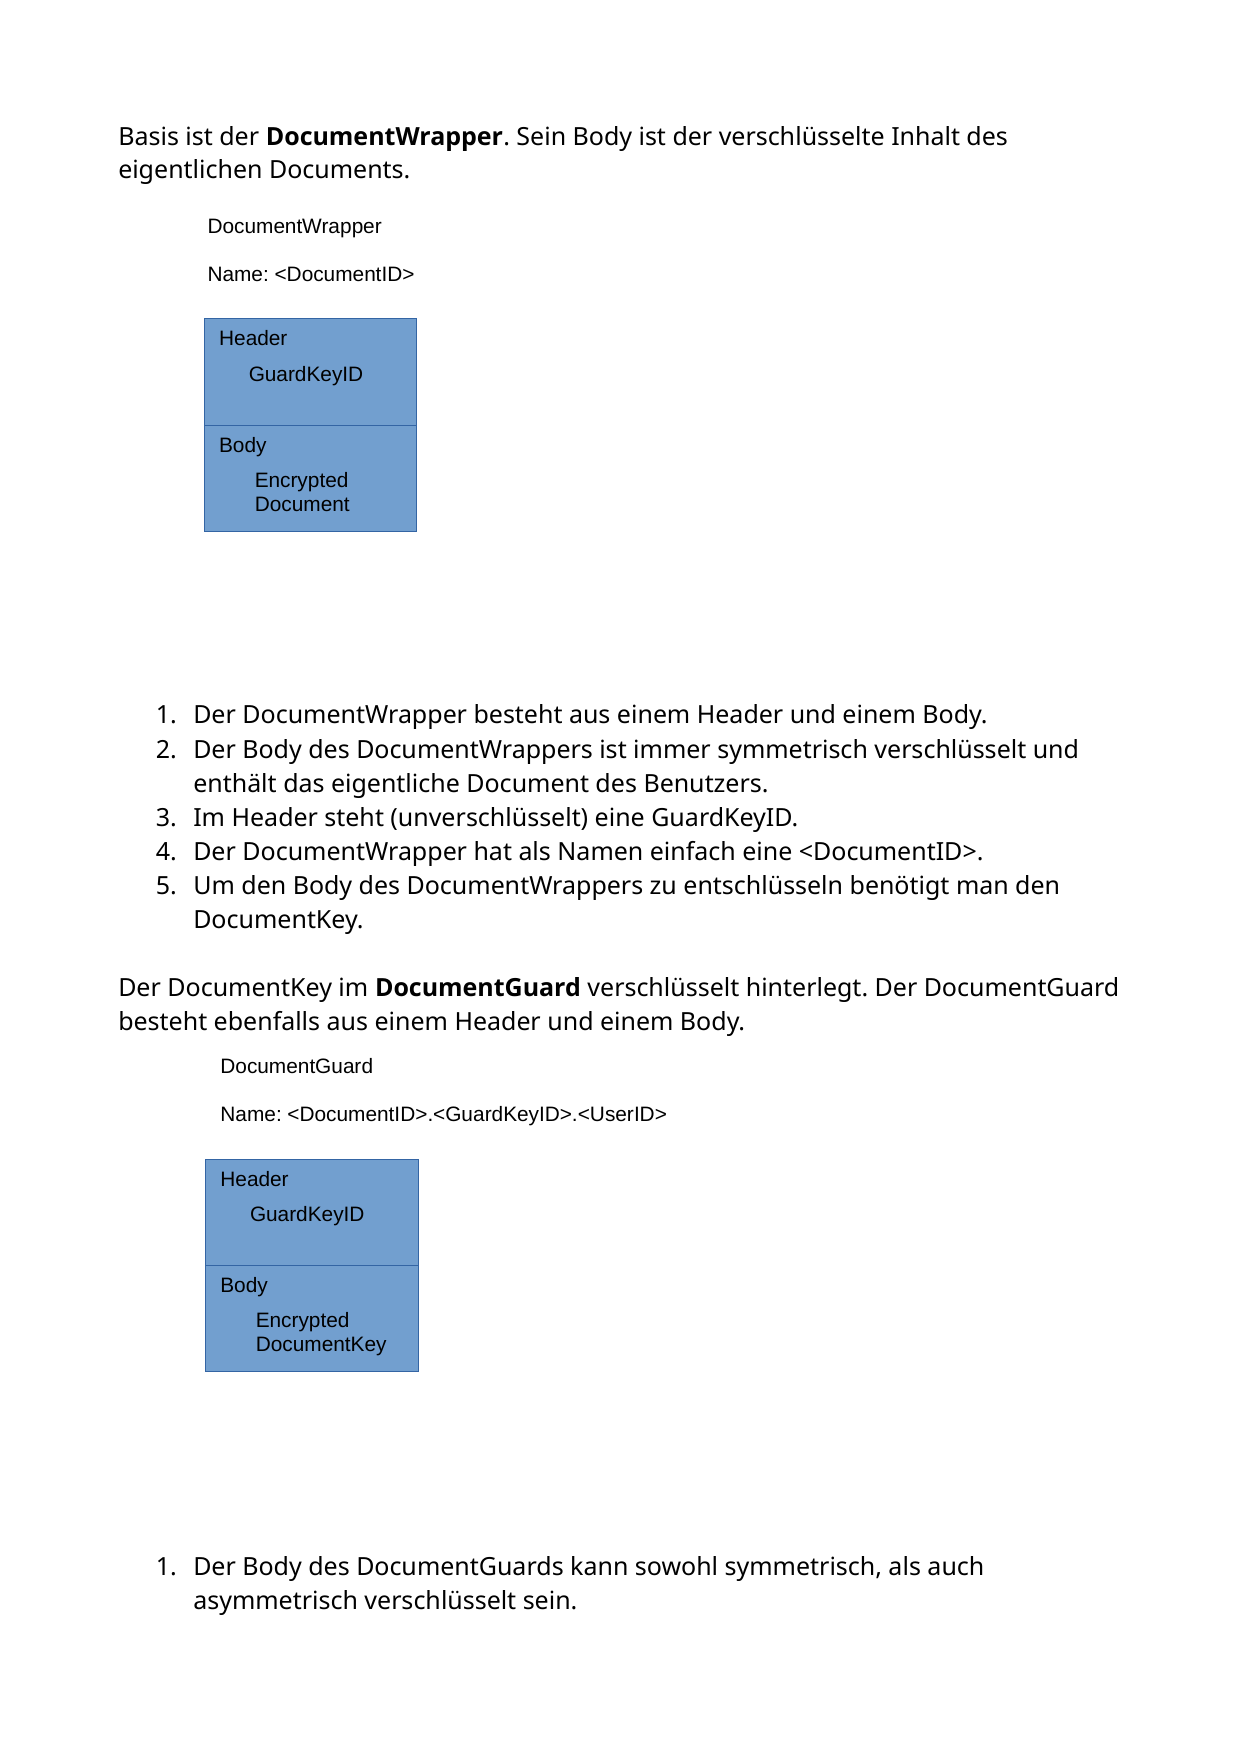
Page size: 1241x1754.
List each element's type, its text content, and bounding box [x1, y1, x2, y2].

list Um den Body des DocumentWrappers zu entschlüsseln benötigt man den DocumentKey. [156, 867, 1122, 936]
list Der DocumentWrapper besteht aus einem Header und einem Body. [156, 697, 1122, 731]
text Basis ist der DocumentWrapper. Sein Body ist der verschlüsselte Inhalt des eigentlichen Documents. [118, 118, 1122, 186]
list Der DocumentWrapper hat als Namen einfach eine <DocumentID>. [156, 833, 1122, 867]
list Im Header steht (unverschlüsselt) eine GuardKeyID. [156, 799, 1122, 833]
text Der DocumentKey im DocumentGuard verschlüsselt hinterlegt. Der DocumentGuard besteht ebenfalls aus einem Header und einem Body. [118, 970, 1122, 1038]
list Der Body des DocumentWrappers ist immer symmetrisch verschlüsselt und enthält das eigentliche Document des Benutzers. [156, 731, 1122, 799]
list Der Body des DocumentGuards kann sowohl symmetrisch, als auch asymmetrisch verschlüsselt sein. [156, 1549, 1122, 1617]
